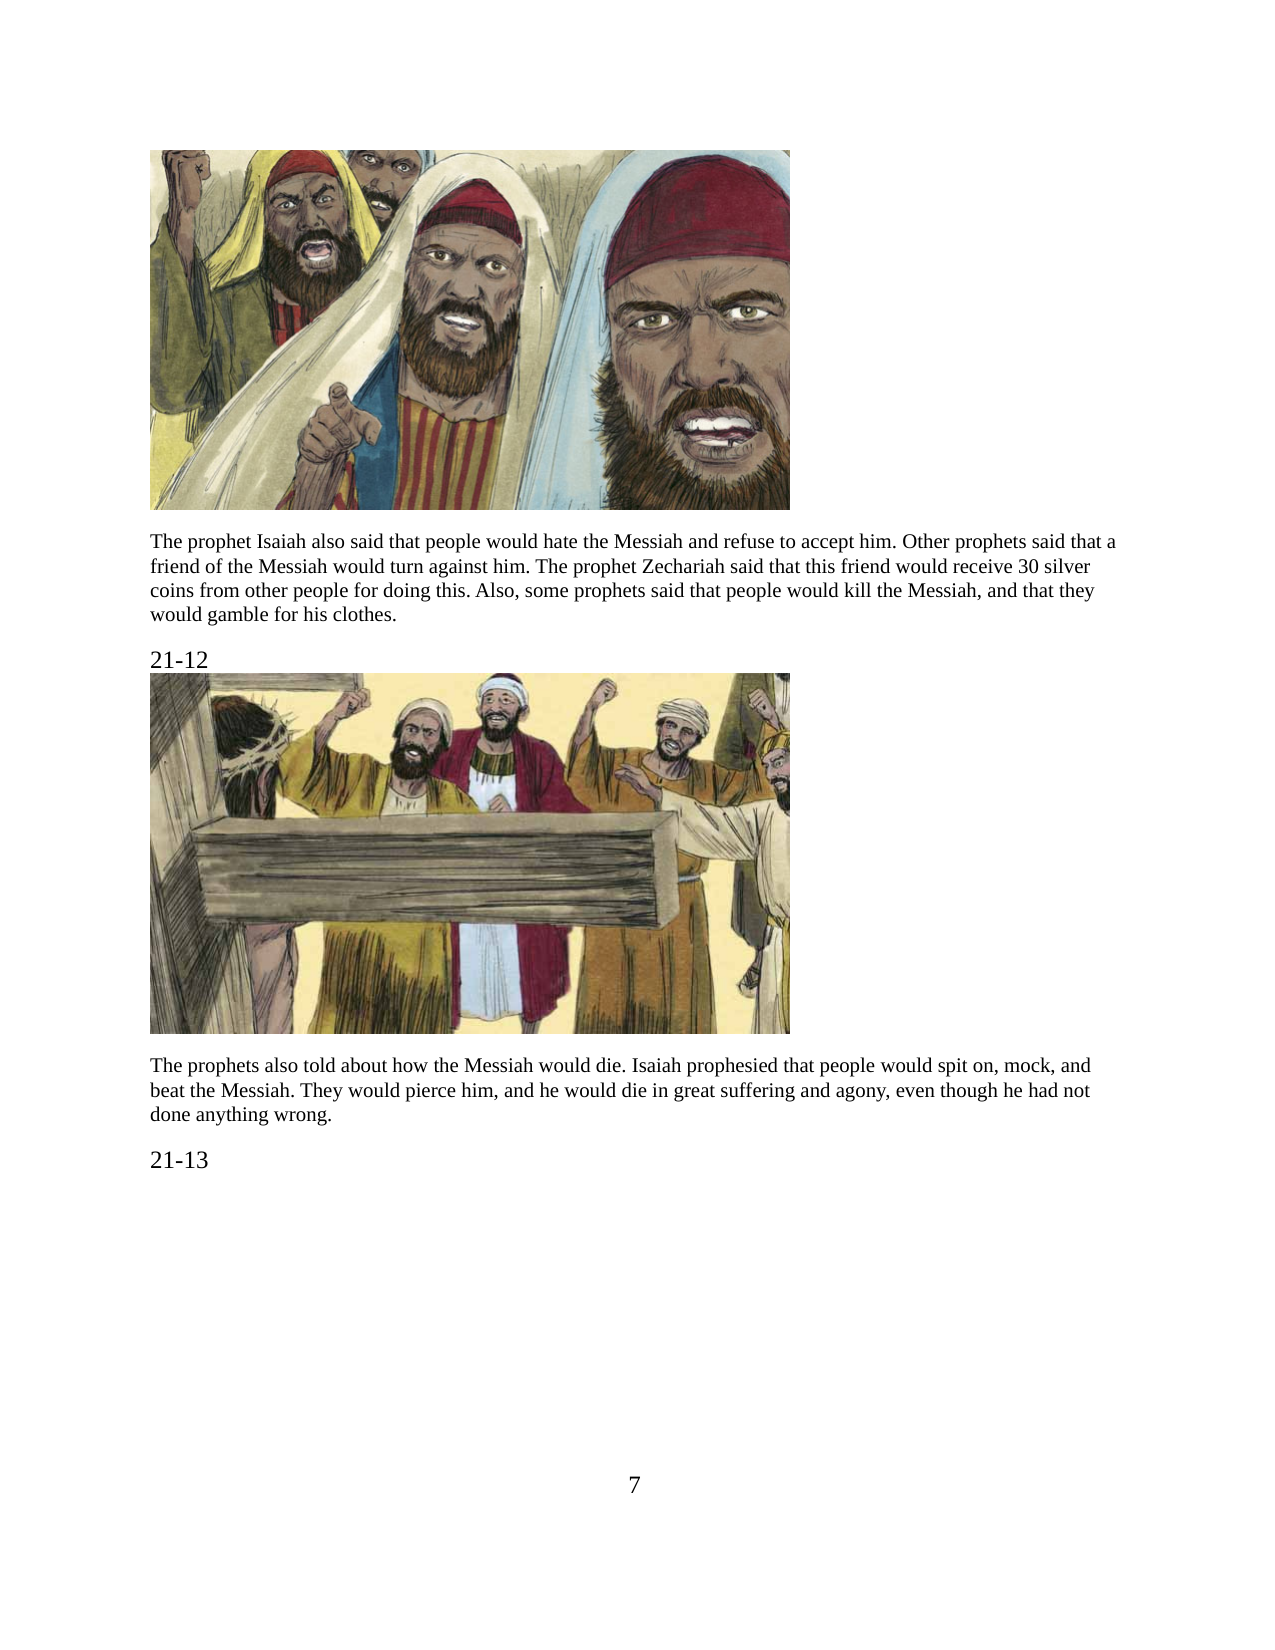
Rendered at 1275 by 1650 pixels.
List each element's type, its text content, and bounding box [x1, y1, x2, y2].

text The prophets also told about how the Messiah would die. Isaiah prophesied that people would spit on, mock, and beat the Messiah. They would pierce him, and he would die in great suffering and agony, even though he had not done anything wrong. [150, 1053, 1125, 1126]
subtitle 21-12 [150, 645, 1125, 674]
picture [150, 673, 790, 1034]
picture [150, 150, 790, 510]
text The prophet Isaiah also said that people would hate the Messiah and refuse to accept him. Other prophets said that a friend of the Messiah would turn against him. The prophet Zechariah said that this friend would receive 30 silver coins from other people for doing this. Also, some prophets said that people would kill the Messiah, and that they would gamble for his clothes. [150, 529, 1125, 626]
subtitle 21-13 [150, 1145, 1125, 1174]
